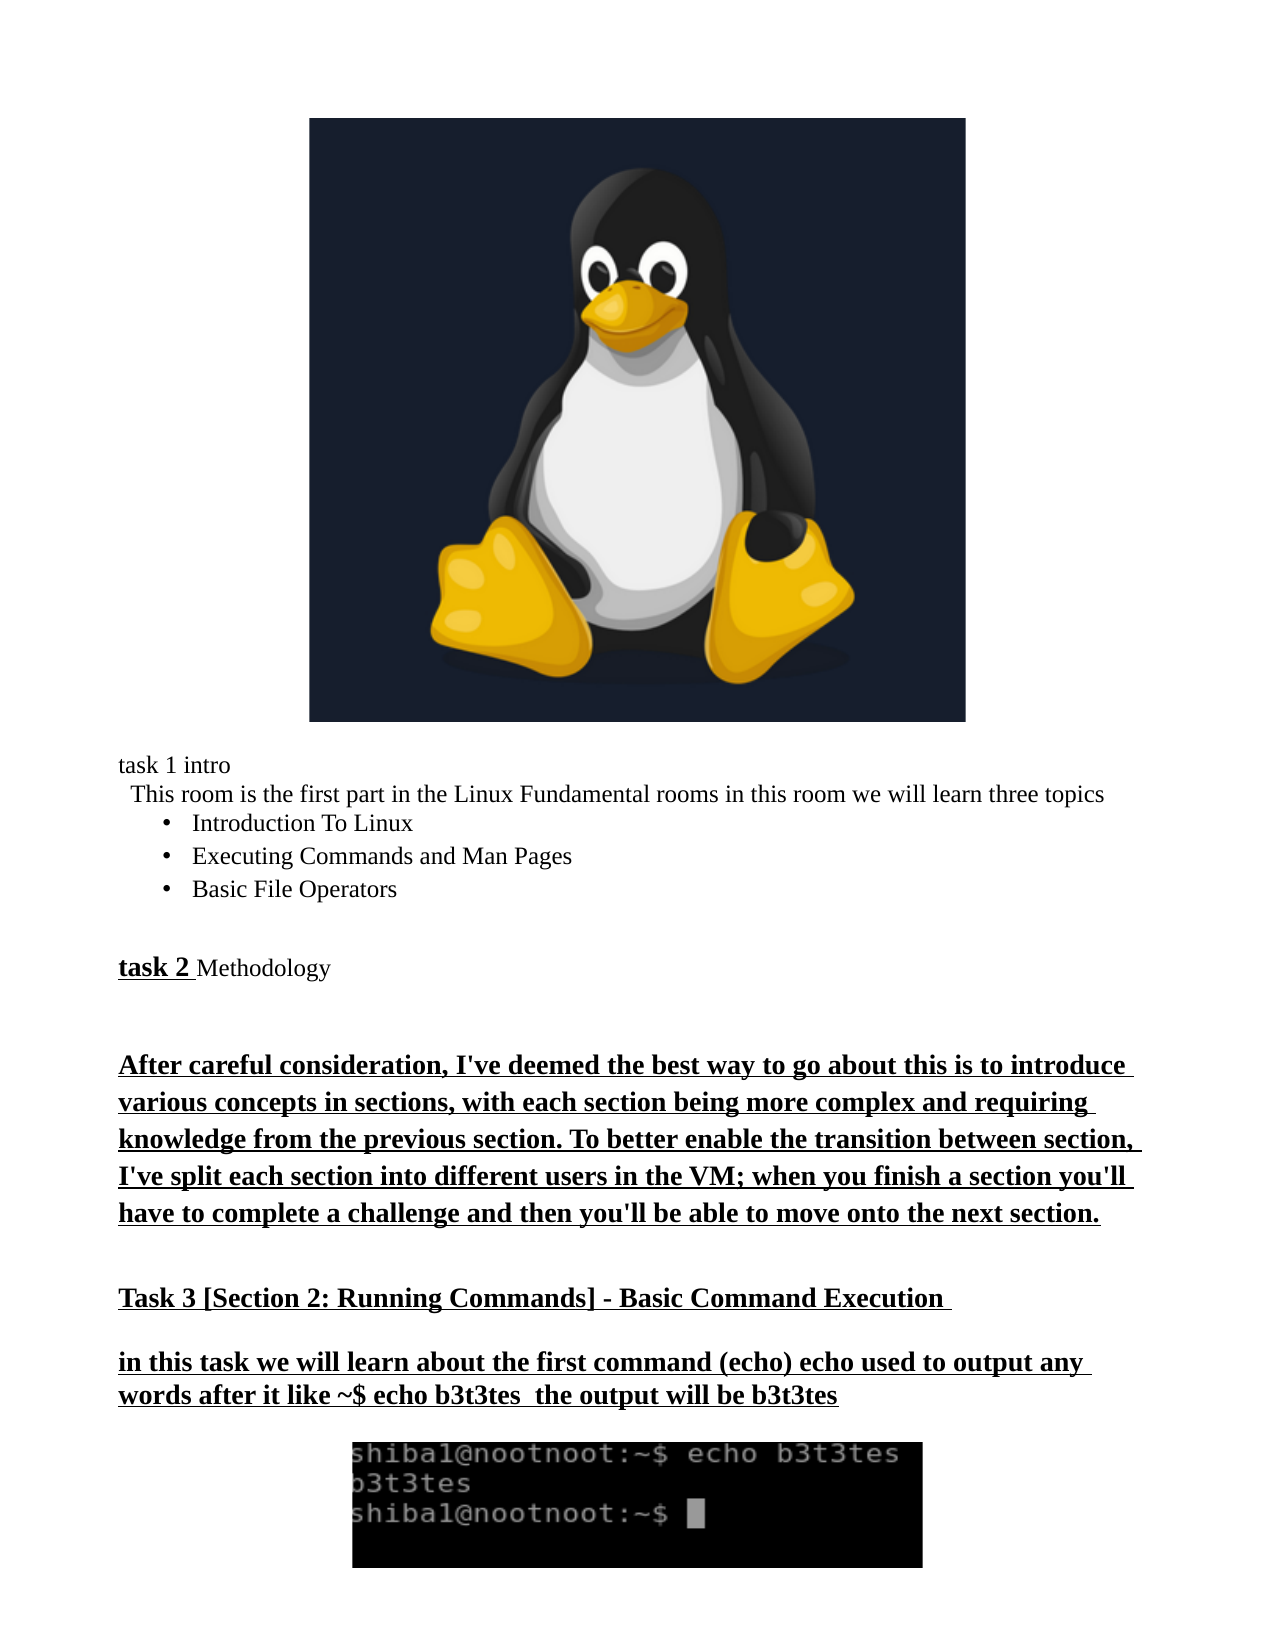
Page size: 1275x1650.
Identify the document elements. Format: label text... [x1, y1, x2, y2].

text task 1 intro [118, 751, 1157, 779]
text task 2 Methodology [118, 951, 1157, 983]
picture [352, 1442, 923, 1568]
list Executing Commands and Man Pages [162, 841, 1157, 870]
picture [309, 118, 966, 722]
text Task 3 [Section 2: Running Commands] - Basic Command Execution [118, 1281, 1157, 1313]
text This room is the first part in the Linux Fundamental rooms in this room we will learn three topics [118, 779, 1157, 808]
list Basic File Operators [162, 874, 1157, 903]
text After careful consideration, I've deemed the best way to go about this is to introduce various concepts in sections, with each section being more complex and requiring knowledge from the previous section. To better enable the transition between section, I've split each section into different users in the VM; when you finish a section you'll have to complete a challenge and then you'll be able to move onto the next section. [118, 1048, 1157, 1229]
text in this task we will learn about the first command (echo) echo used to output any words after it like ~$ echo b3t3tes the output will be b3t3tes [118, 1345, 1157, 1410]
list Introduction To Linux [162, 808, 1157, 837]
